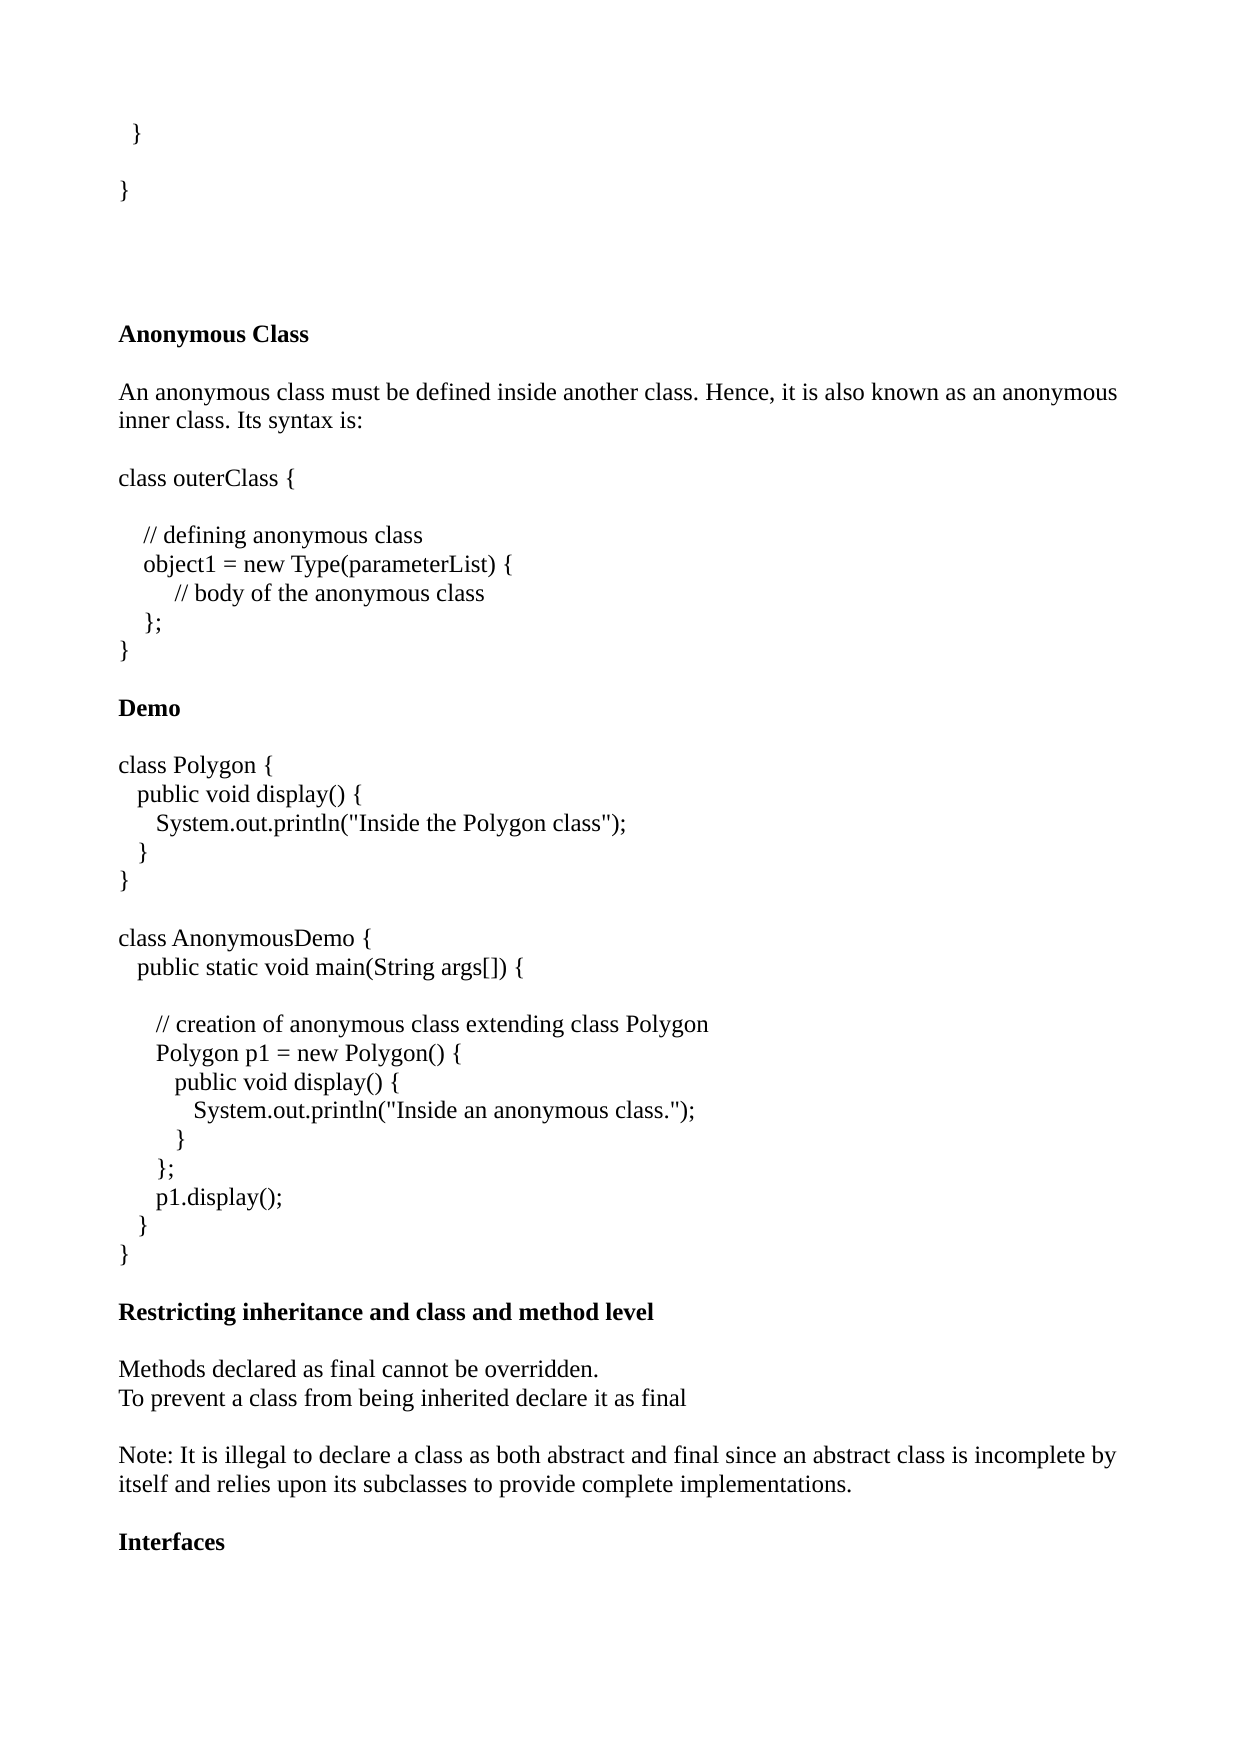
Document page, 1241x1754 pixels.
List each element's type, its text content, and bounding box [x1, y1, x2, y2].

text } [118, 176, 1122, 204]
text Polygon p1 = new Polygon() { [118, 1038, 1122, 1067]
text p1.display(); [118, 1182, 1122, 1211]
text // creation of anonymous class extending class Polygon [118, 1009, 1122, 1038]
text Demo [118, 693, 1122, 722]
text } [118, 1239, 1122, 1268]
text }; [118, 607, 1122, 636]
text }; [118, 1153, 1122, 1182]
text public void display() { [118, 1067, 1122, 1096]
text } [118, 866, 1122, 894]
text class AnonymousDemo { [118, 923, 1122, 952]
text To prevent a class from being inherited declare it as final [118, 1383, 1122, 1412]
text class outerClass { [118, 463, 1122, 492]
text Note: It is illegal to declare a class as both abstract and final since an abstract class is incomplete by itself and relies upon its subclasses to provide complete implementations. [118, 1441, 1122, 1498]
text object1 = new Type(parameterList) { [118, 549, 1122, 578]
text } [118, 118, 1122, 147]
text public void display() { [118, 779, 1122, 808]
text System.out.println("Inside the Polygon class"); [118, 808, 1122, 837]
text // defining anonymous class [118, 521, 1122, 549]
text } [118, 837, 1122, 866]
text Interfaces [118, 1527, 1122, 1556]
text } [118, 1211, 1122, 1239]
text Methods declared as final cannot be overridden. [118, 1354, 1122, 1383]
text } [118, 636, 1122, 664]
text public static void main(String args[]) { [118, 952, 1122, 981]
text // body of the anonymous class [118, 578, 1122, 607]
text An anonymous class must be defined inside another class. Hence, it is also known as an anonymous inner class. Its syntax is: [118, 377, 1122, 434]
text System.out.println("Inside an anonymous class."); [118, 1096, 1122, 1124]
text Anonymous Class [118, 319, 1122, 348]
text } [118, 1124, 1122, 1153]
text Restricting inheritance and class and method level [118, 1297, 1122, 1326]
text class Polygon { [118, 751, 1122, 779]
